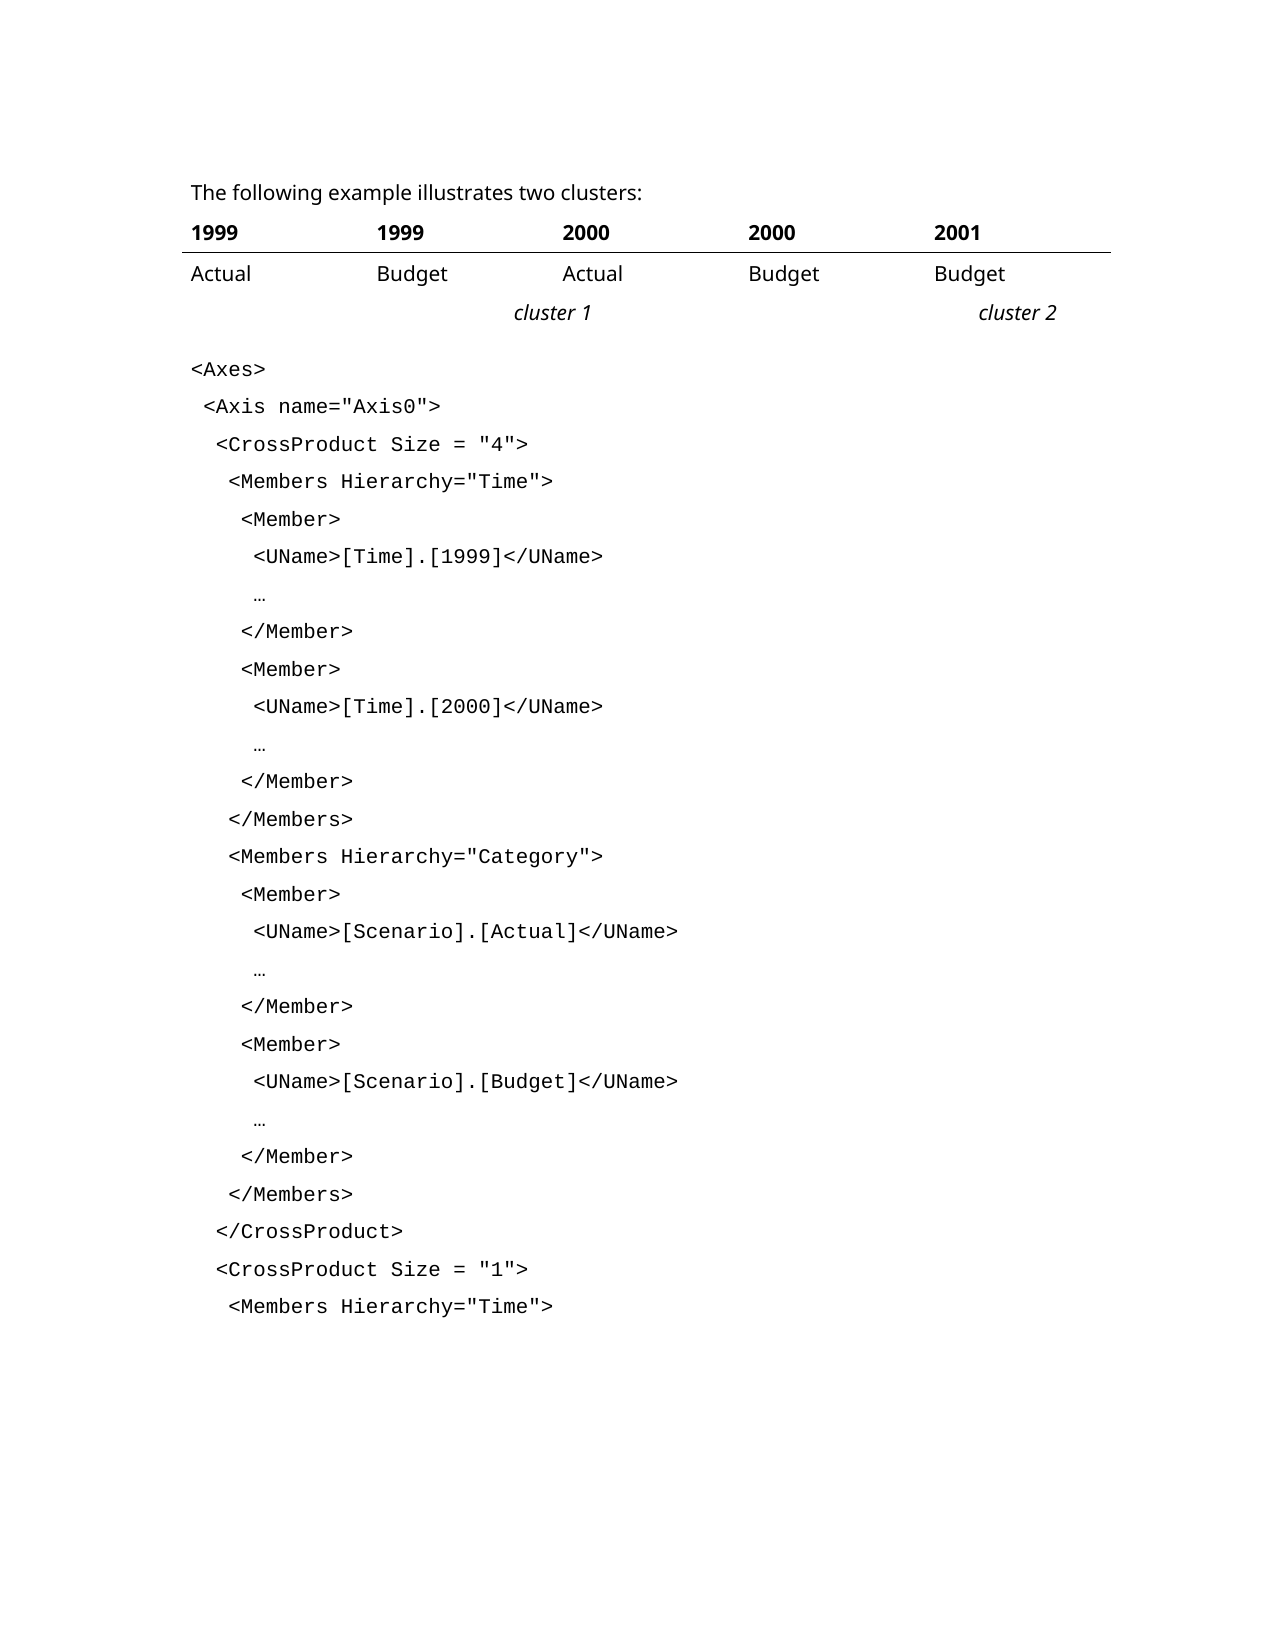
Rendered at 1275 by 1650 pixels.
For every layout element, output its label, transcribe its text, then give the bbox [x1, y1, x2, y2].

text </Member> [191, 1138, 1128, 1170]
text <UName>[Scenario].[Actual]</UName> [191, 913, 1128, 945]
text </Members> [191, 1176, 1128, 1207]
text … [191, 1101, 1128, 1132]
table_header 2000 [554, 213, 740, 252]
text <Axes> [191, 351, 1128, 382]
text <UName>[Time].[2000]</UName> [191, 688, 1128, 720]
text <Member> [191, 876, 1128, 907]
table_cell Budget [926, 253, 1111, 293]
text </Member> [191, 613, 1128, 645]
text … [191, 576, 1128, 607]
text … [191, 951, 1128, 982]
text <Members Hierarchy="Time"> [191, 1288, 1128, 1320]
text <UName>[Time].[1999]</UName> [191, 538, 1128, 570]
table_header 2001 [926, 213, 1111, 252]
text <CrossProduct Size = "1"> [191, 1251, 1128, 1282]
text <Member> [191, 501, 1128, 532]
text The following example illustrates two clusters: [191, 179, 1128, 206]
table_header 1999 [368, 213, 554, 252]
text </Member> [191, 763, 1128, 795]
text <Members Hierarchy="Time"> [191, 463, 1128, 495]
text </CrossProduct> [191, 1213, 1128, 1245]
table_cell Budget [740, 253, 926, 293]
text <Axis name="Axis0"> [191, 388, 1128, 420]
text <Member> [191, 651, 1128, 682]
text </Members> [191, 801, 1128, 832]
text <Members Hierarchy="Category"> [191, 838, 1128, 870]
table_header 1999 [182, 213, 368, 252]
text <Member> [191, 1026, 1128, 1057]
table_cell cluster 2 [926, 293, 1111, 332]
table_cell cluster 1 [182, 293, 926, 332]
text <CrossProduct Size = "4"> [191, 426, 1128, 457]
table_cell Budget [368, 253, 554, 293]
table_header 2000 [740, 213, 926, 252]
table_cell Actual [182, 253, 368, 293]
text </Member> [191, 988, 1128, 1020]
table_cell Actual [554, 253, 740, 293]
text … [191, 726, 1128, 757]
text <UName>[Scenario].[Budget]</UName> [191, 1063, 1128, 1095]
